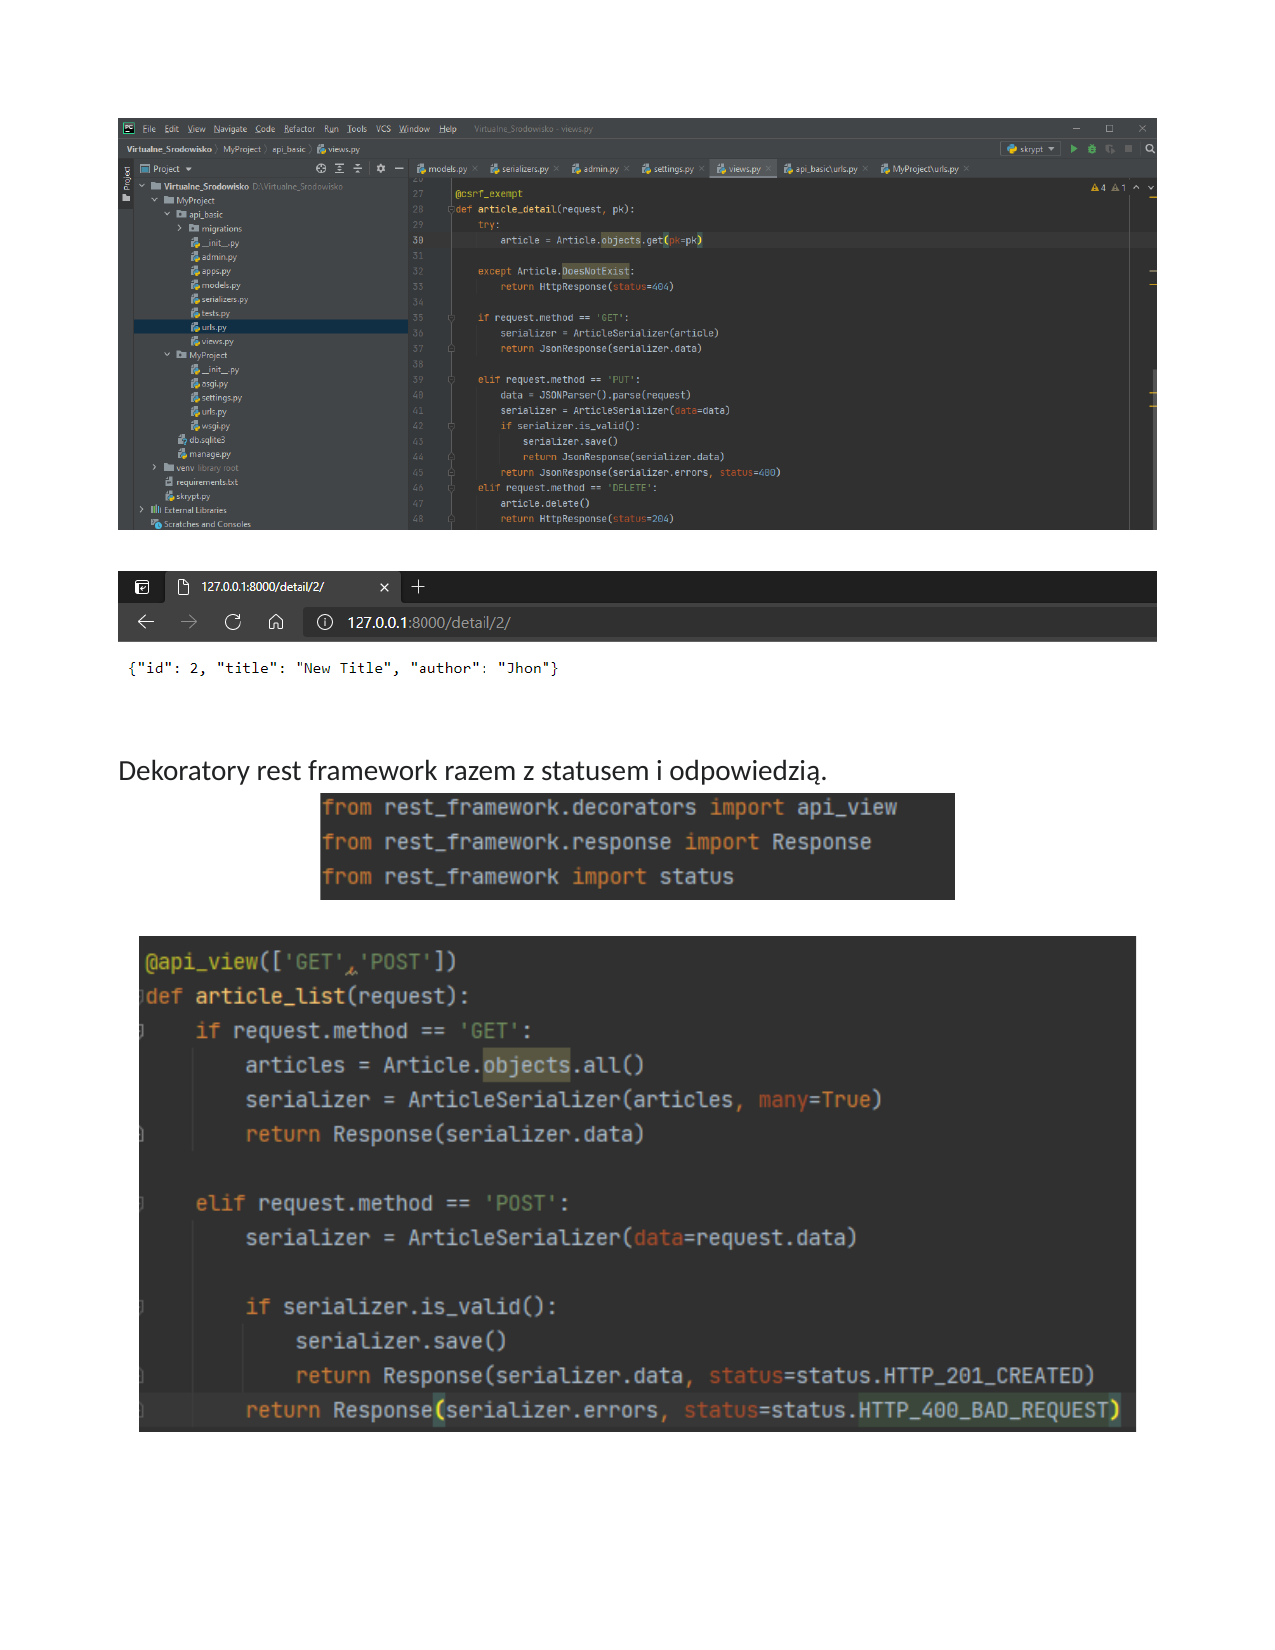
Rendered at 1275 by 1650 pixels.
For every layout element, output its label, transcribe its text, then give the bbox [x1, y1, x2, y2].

picture [139, 936, 1137, 1432]
text Dekoratory rest framework razem z statusem i odpowiedzią. [118, 752, 1157, 787]
picture [118, 118, 1157, 530]
picture [118, 571, 1157, 705]
picture [320, 793, 955, 900]
